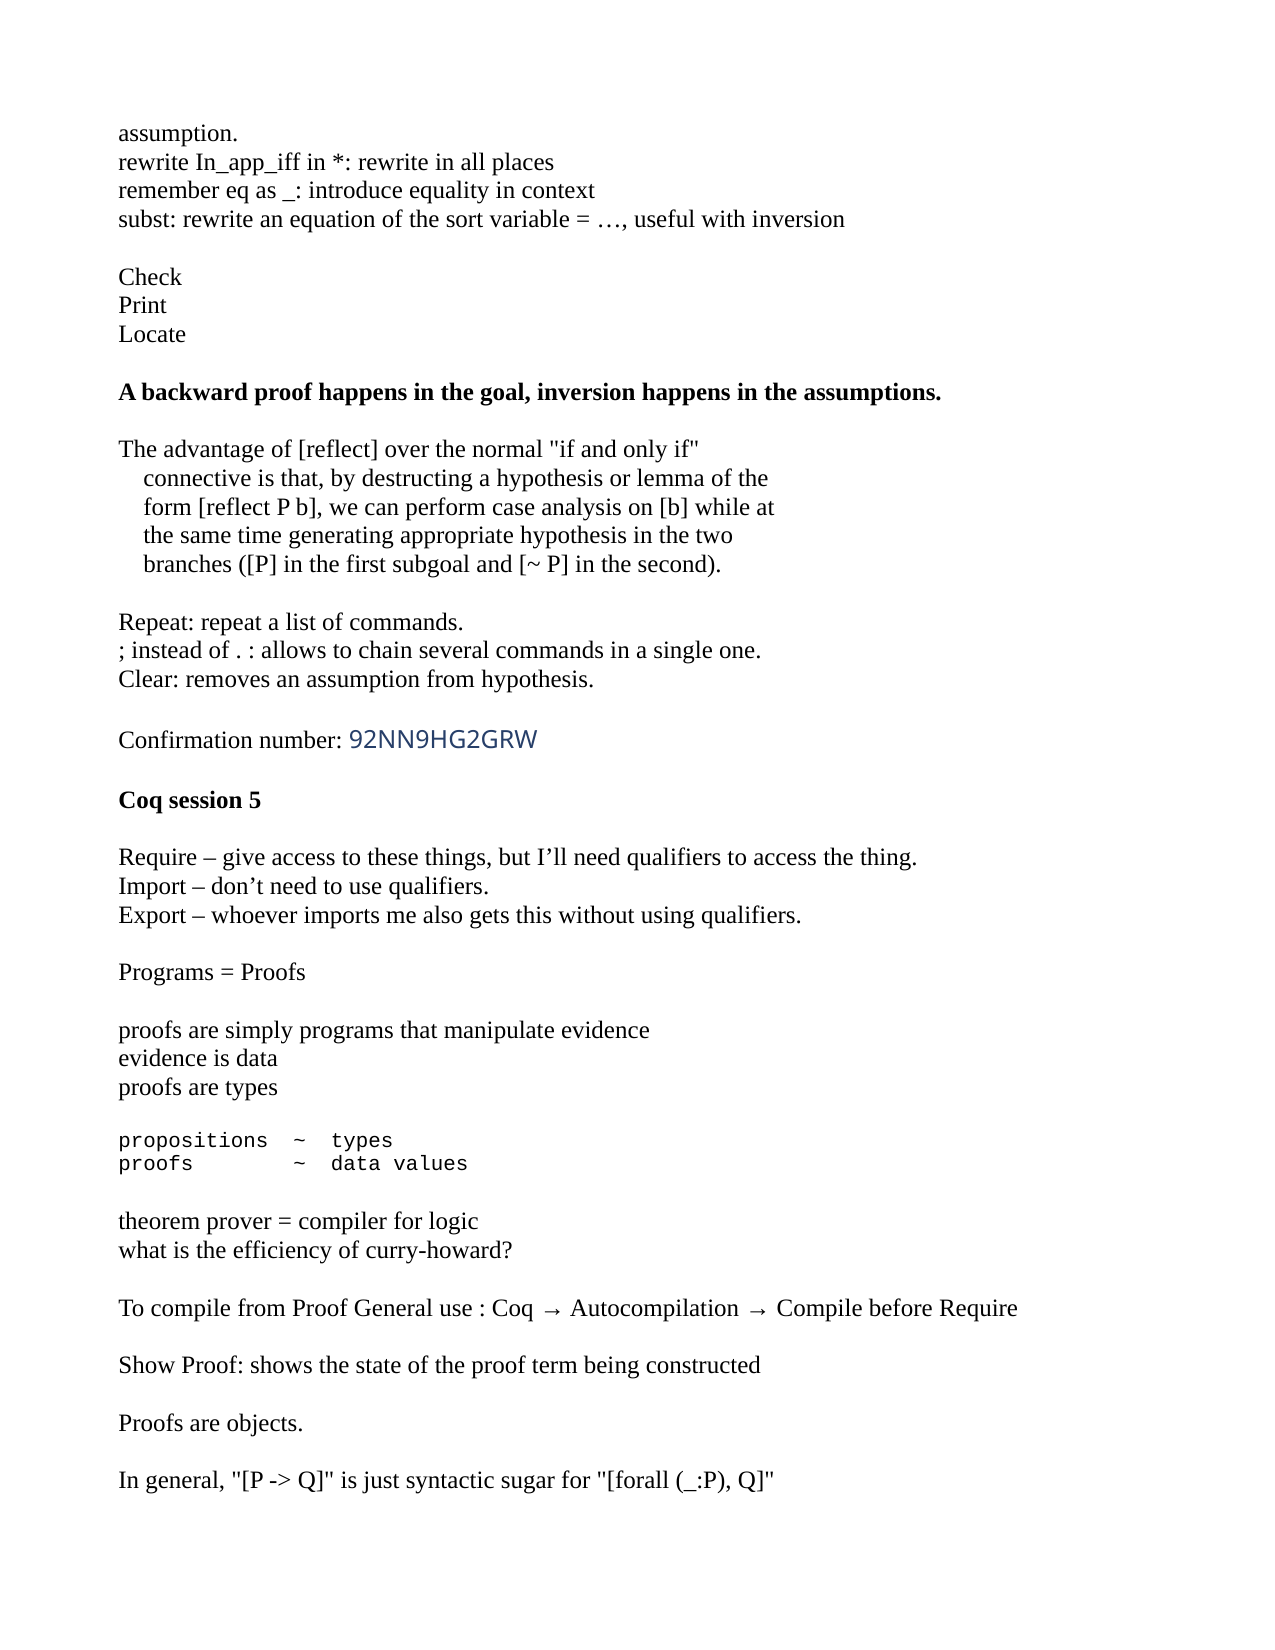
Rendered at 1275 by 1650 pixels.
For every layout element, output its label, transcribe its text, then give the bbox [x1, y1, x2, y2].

text remember eq as _: introduce equality in context [118, 176, 1157, 204]
text proofs ~ data values [118, 1153, 1157, 1177]
text proofs are simply programs that manipulate evidence [118, 1015, 1157, 1043]
text proofs are types [118, 1072, 1157, 1101]
text Show Proof: shows the state of the proof term being constructed [118, 1350, 1157, 1379]
text propositions ~ types [118, 1130, 1157, 1153]
text what is the efficiency of curry-howard? [118, 1235, 1157, 1264]
text The advantage of [reflect] over the normal "if and only if" [118, 434, 1157, 463]
text subst: rewrite an equation of the sort variable = …, useful with inversion [118, 204, 1157, 233]
text branches ([P] in the first subgoal and [~ P] in the second). [118, 549, 1157, 578]
text Import – don’t need to use qualifiers. [118, 871, 1157, 900]
text ; instead of . : allows to chain several commands in a single one. [118, 636, 1157, 664]
text Require – give access to these things, but I’ll need qualifiers to access the thing. [118, 842, 1157, 871]
text assumption. [118, 118, 1157, 147]
text Export – whoever imports me also gets this without using qualifiers. [118, 900, 1157, 928]
text theorem prover = compiler for logic [118, 1206, 1157, 1235]
text evidence is data [118, 1043, 1157, 1072]
text Repeat: repeat a list of commands. [118, 607, 1157, 636]
text Programs = Proofs [118, 957, 1157, 986]
text rewrite In_app_iff in *: rewrite in all places [118, 147, 1157, 176]
text Coq session 5 [118, 785, 1157, 813]
text Check [118, 262, 1157, 291]
text the same time generating appropriate hypothesis in the two [118, 521, 1157, 549]
text form [reflect P b], we can perform case analysis on [b] while at [118, 492, 1157, 521]
text connective is that, by destructing a hypothesis or lemma of the [118, 463, 1157, 492]
text In general, "[P -> Q]" is just syntactic sugar for "[forall (_:P), Q]" [118, 1465, 1157, 1494]
text A backward proof happens in the goal, inversion happens in the assumptions. [118, 377, 1157, 406]
text Print [118, 291, 1157, 319]
text Proofs are objects. [118, 1408, 1157, 1436]
text To compile from Proof General use : Coq → Autocompilation → Compile before Require [118, 1293, 1157, 1321]
text Confirmation number: 92NN9HG2GRW [118, 722, 1157, 756]
text Clear: removes an assumption from hypothesis. [118, 664, 1157, 693]
text Locate [118, 319, 1157, 348]
